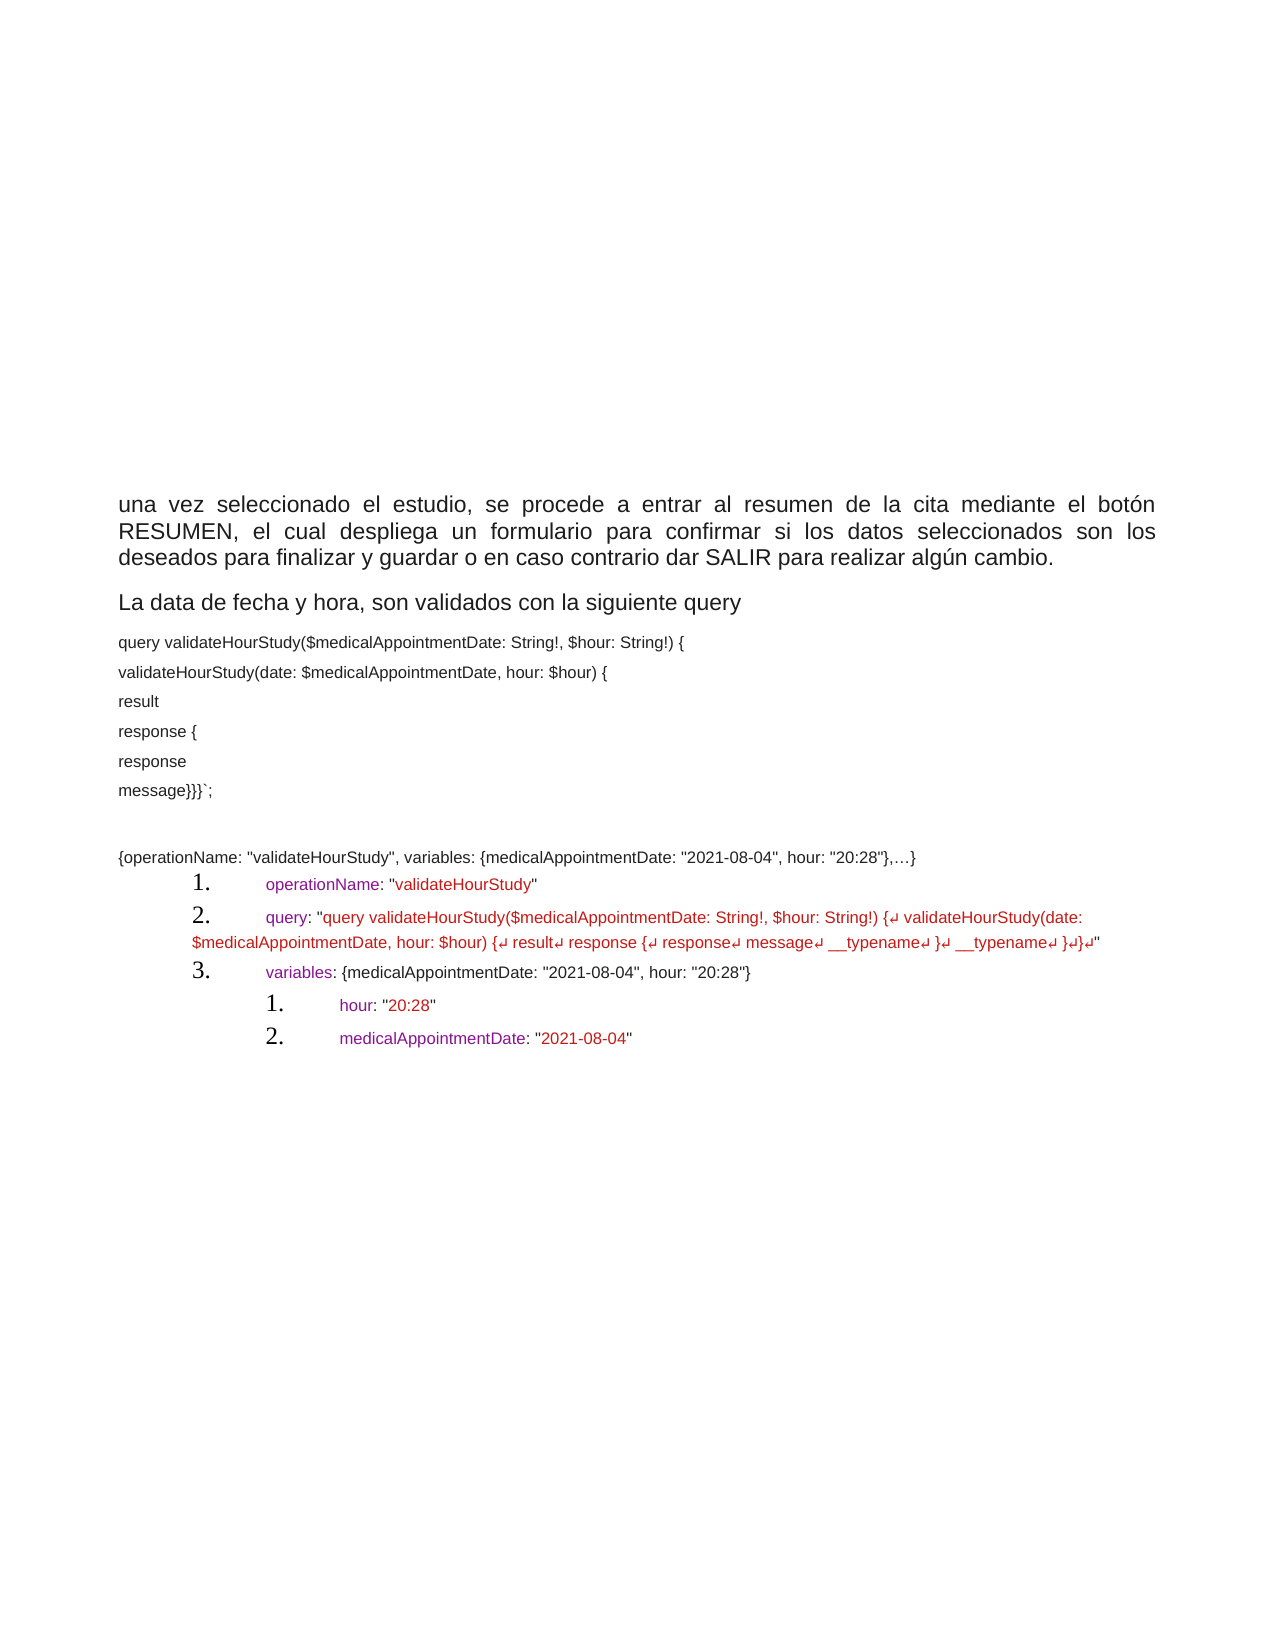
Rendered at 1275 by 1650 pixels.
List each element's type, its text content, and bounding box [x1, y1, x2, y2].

list variables: {medicalAppointmentDate: "2021-08-04", hour: "20:28"} [192, 955, 1157, 983]
text {operationName: "validateHourStudy", variables: {medicalAppointmentDate: "2021-08-04", hour: "20:28"},…} [118, 848, 1157, 867]
text validateHourStudy(date: $medicalAppointmentDate, hour: $hour) { [118, 652, 1157, 682]
list operationName: "validateHourStudy" [192, 867, 1157, 896]
text result [118, 682, 1157, 711]
text response [118, 741, 1157, 771]
text response { [118, 711, 1157, 741]
text una vez seleccionado el estudio, se procede a entrar al resumen de la cita mediante el botón RESUMEN, el cual despliega un formulario para confirmar si los datos seleccionados son los deseados para finalizar y guardar o en caso contrario dar SALIR para realizar algún cambio. [118, 491, 1157, 571]
list medicalAppointmentDate: "2021-08-04" [265, 1021, 1157, 1049]
text message}}}`; [118, 771, 1157, 800]
list query: "query validateHourStudy($medicalAppointmentDate: String!, $hour: String!) {↵ validateHourStudy(date: $medicalAppointmentDate, hour: $hour) {↵ result↵ response {↵ response↵ message↵ __typename↵ }↵ __typename↵ }↵}↵" [192, 900, 1157, 952]
text La data de fecha y hora, son validados con la siguiente query [118, 588, 1157, 615]
list hour: "20:28" [265, 988, 1157, 1017]
text query validateHourStudy($medicalAppointmentDate: String!, $hour: String!) { [118, 633, 1157, 652]
